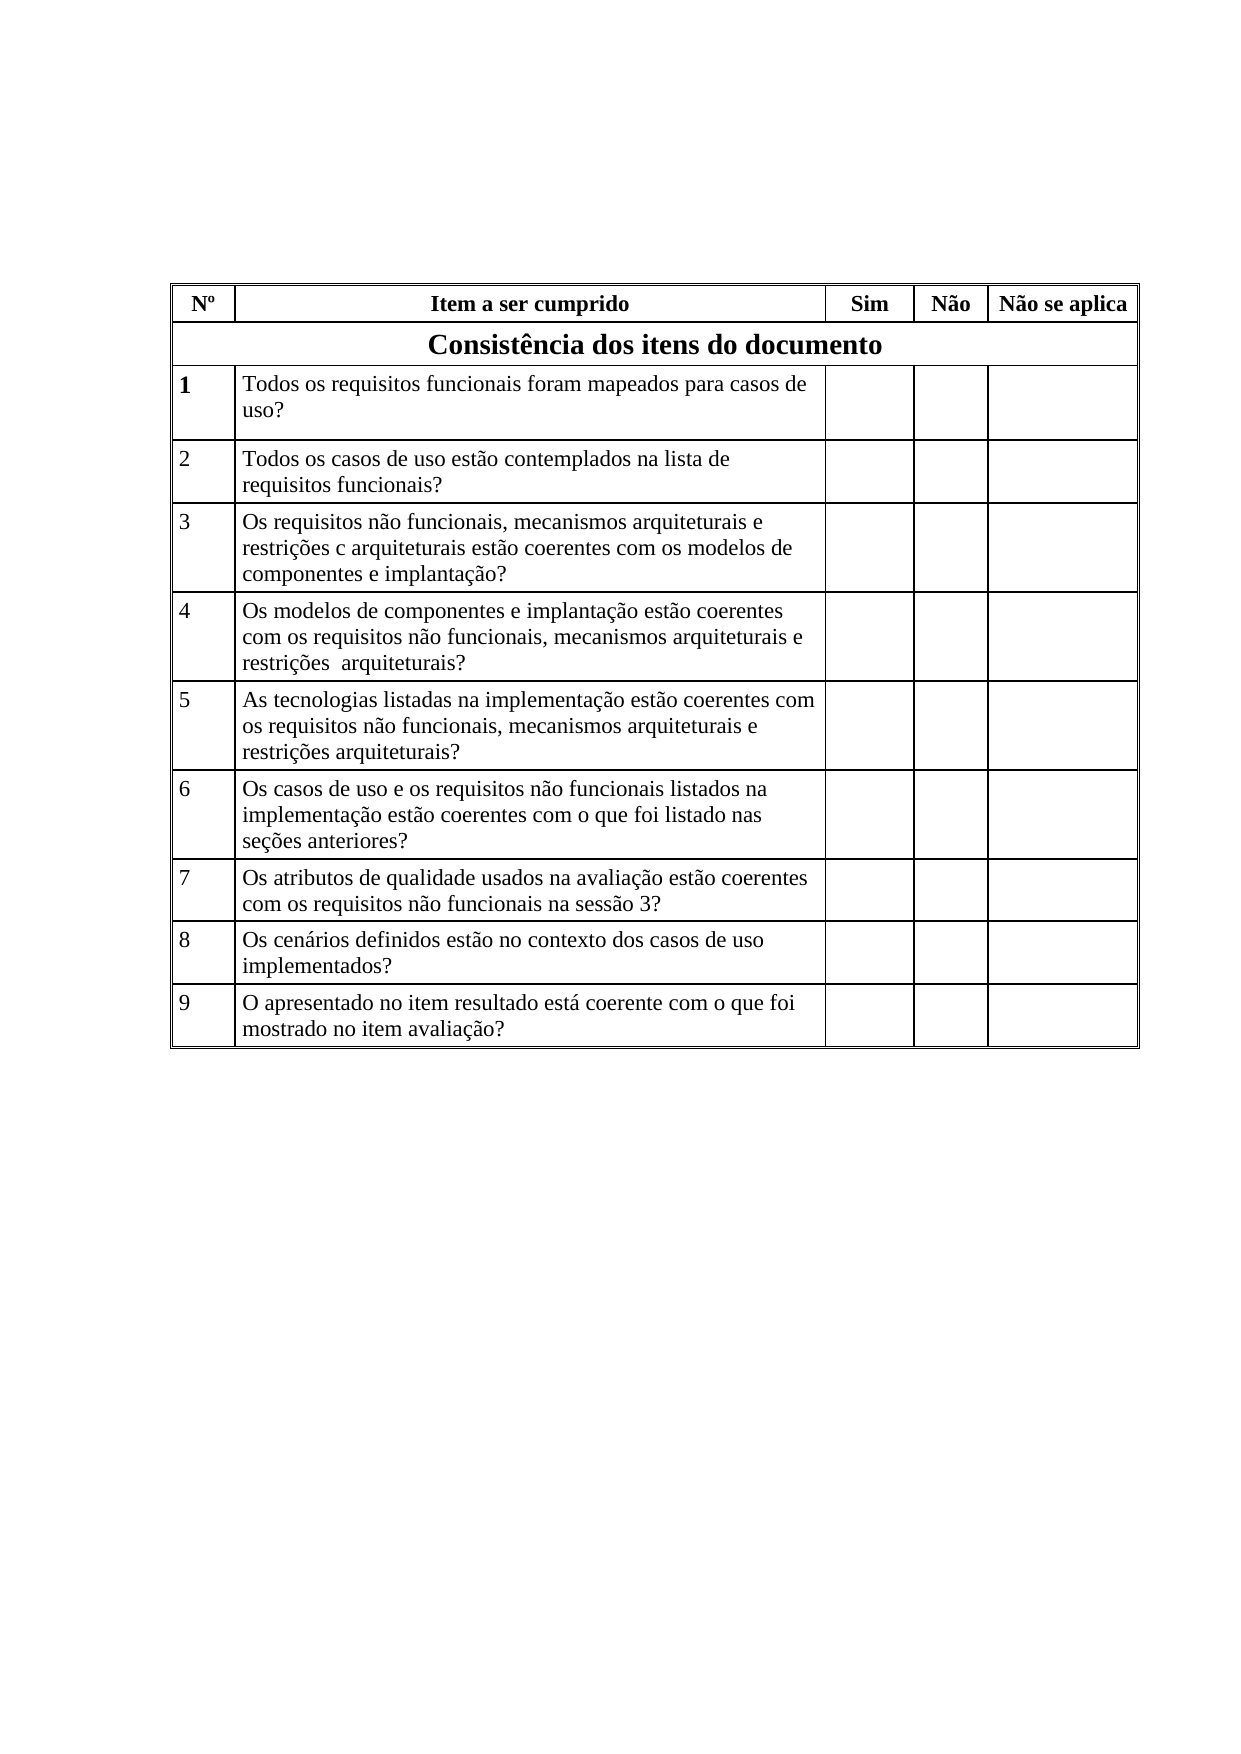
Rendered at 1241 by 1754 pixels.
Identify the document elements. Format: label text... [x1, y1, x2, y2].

table_cell [826, 682, 913, 769]
table_cell [826, 366, 913, 439]
table_cell [989, 922, 1137, 983]
table_cell [826, 922, 913, 983]
table_cell [173, 771, 234, 858]
table_cell [989, 771, 1137, 858]
table_cell [915, 441, 987, 502]
table_cell Todos os requisitos funcionais foram mapeados para casos de uso? [236, 366, 825, 439]
table_cell [826, 504, 913, 591]
table_cell [915, 985, 987, 1046]
table_cell [989, 593, 1137, 680]
table_cell Os casos de uso e os requisitos não funcionais listados na implementação estão coerentes com o que foi listado nas seções anteriores? [236, 771, 825, 858]
table_cell O apresentado no item resultado está coerente com o que foi mostrado no item avaliação? [236, 985, 825, 1046]
table_cell [989, 366, 1137, 439]
table_cell [915, 504, 987, 591]
table_header Nº [173, 286, 234, 321]
table_cell [173, 504, 234, 591]
table_header Sim [826, 286, 913, 321]
table_cell As tecnologias listadas na implementação estão coerentes com os requisitos não funcionais, mecanismos arquiteturais e restrições arquiteturais? [236, 682, 825, 769]
table_cell [915, 682, 987, 769]
table_cell [173, 441, 234, 502]
table_header Item a ser cumprido [236, 286, 825, 321]
table_cell [826, 771, 913, 858]
table_cell [826, 441, 913, 502]
table_cell [989, 441, 1137, 502]
table_cell Os atributos de qualidade usados na avaliação estão coerentes com os requisitos não funcionais na sessão 3? [236, 860, 825, 920]
table_header Não [915, 286, 987, 321]
table_header Não se aplica [989, 286, 1137, 321]
table_cell [915, 593, 987, 680]
table_cell [915, 860, 987, 920]
table_cell [826, 985, 913, 1046]
table_cell [915, 771, 987, 858]
table_cell [989, 860, 1137, 920]
table_cell Todos os casos de uso estão contemplados na lista de requisitos funcionais? [236, 441, 825, 502]
table_cell Os cenários definidos estão no contexto dos casos de uso implementados? [236, 922, 825, 983]
table_cell Os requisitos não funcionais, mecanismos arquiteturais e restrições c arquiteturais estão coerentes com os modelos de componentes e implantação? [236, 504, 825, 591]
table_cell [826, 860, 913, 920]
table_cell [989, 504, 1137, 591]
table_cell Consistência dos itens do documento [173, 323, 1137, 364]
table_cell [915, 366, 987, 439]
table_cell [989, 985, 1137, 1046]
table_cell [915, 922, 987, 983]
table_cell [173, 860, 234, 920]
table_cell Os modelos de componentes e implantação estão coerentes com os requisitos não funcionais, mecanismos arquiteturais e restrições arquiteturais? [236, 593, 825, 680]
table_cell [173, 985, 234, 1046]
table_cell [826, 593, 913, 680]
table_cell [173, 682, 234, 769]
table_cell [173, 593, 234, 680]
table_cell [173, 922, 234, 983]
table_cell [173, 366, 234, 439]
table_cell [989, 682, 1137, 769]
